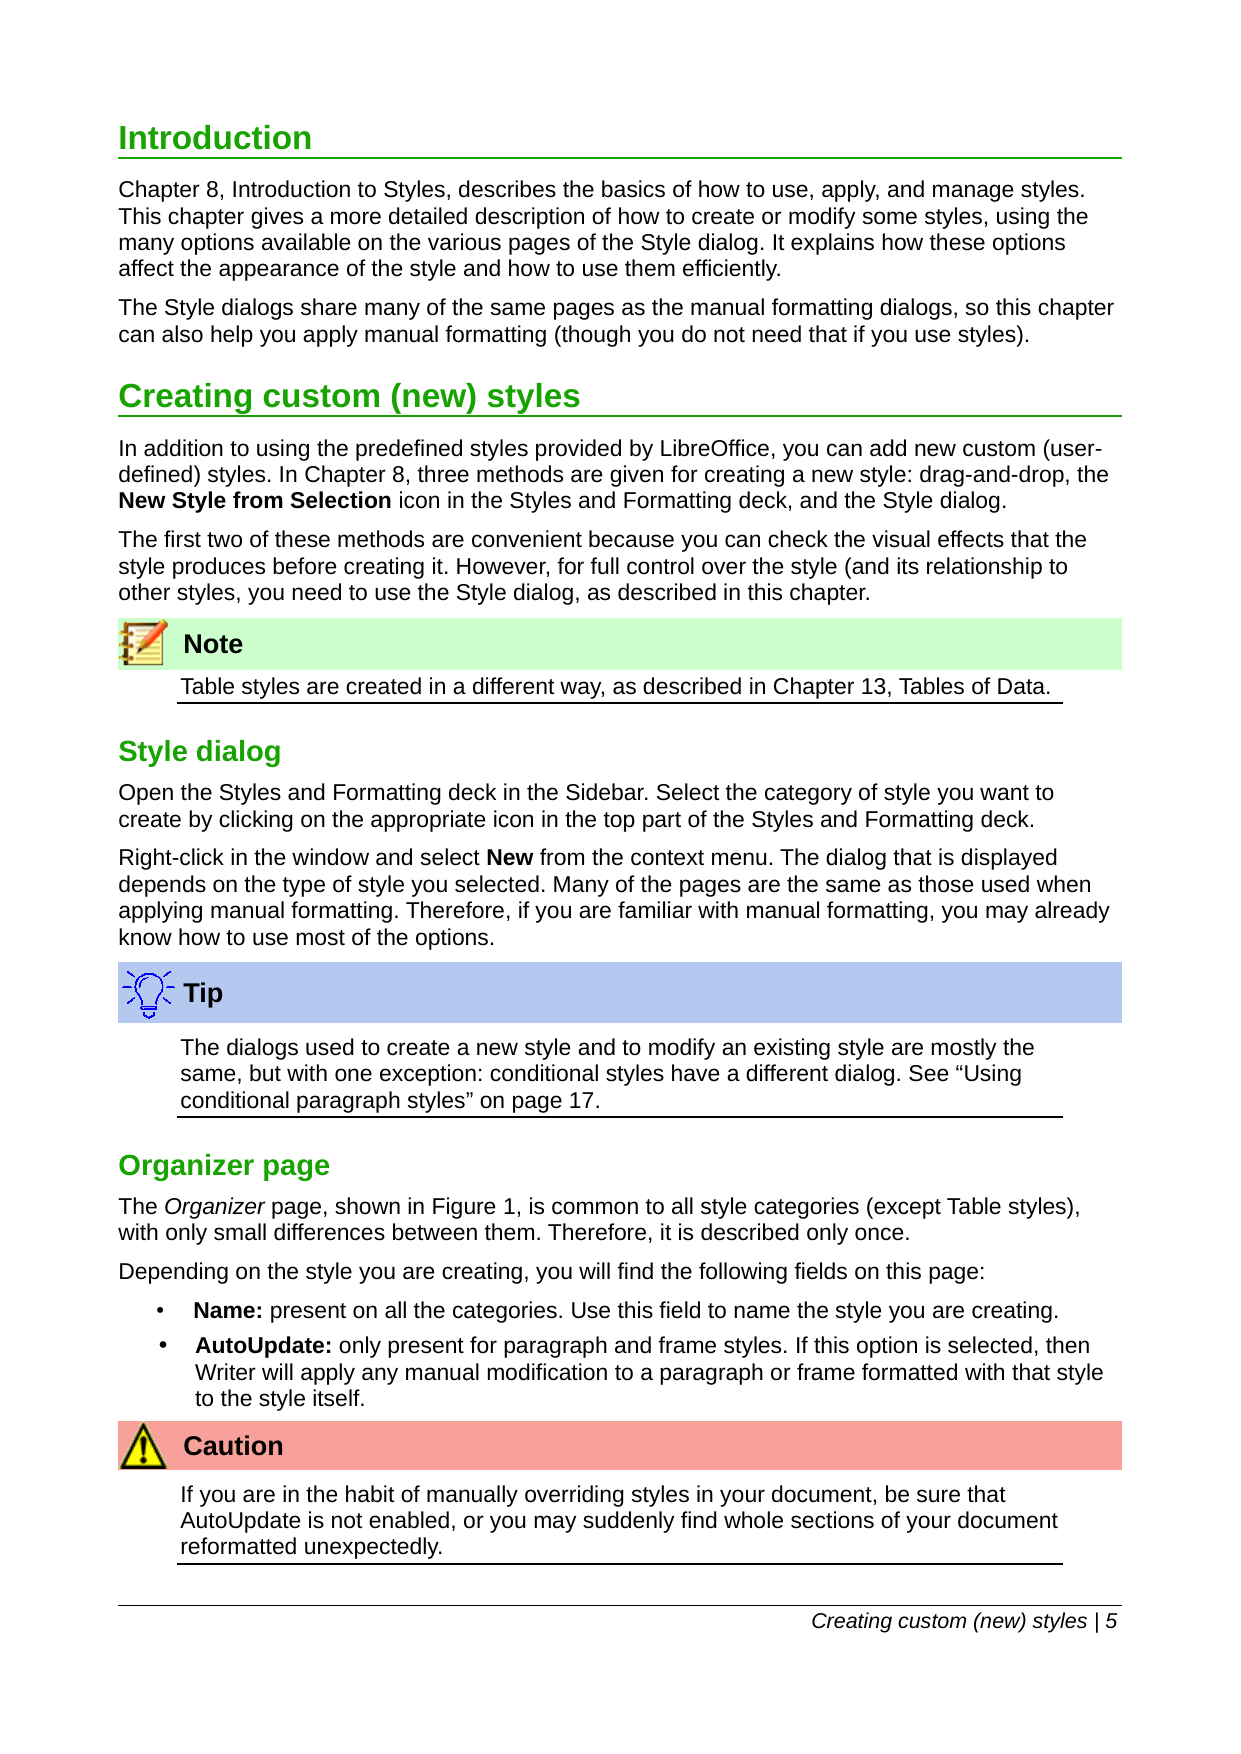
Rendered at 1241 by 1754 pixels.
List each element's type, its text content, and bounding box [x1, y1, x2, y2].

text The dialogs used to create a new style and to modify an existing style are mostly the same, but with one exception: conditional styles have a different dialog. See “Using conditional paragraph styles” on page 17. [177, 1031, 1063, 1116]
picture [119, 618, 170, 669]
list Name: present on all the categories. Use this field to name the style you are creating. [156, 1297, 1122, 1323]
text The Style dialogs share many of the same pages as the manual formatting dialogs, so this chapter can also help you apply manual formatting (though you do not need that if you use styles). [118, 294, 1122, 347]
text In addition to using the predefined styles provided by LibreOffice, you can add new custom (user-defined) styles. In Chapter 8, three methods are given for creating a new style: drag-and-drop, the New Style from Selection icon in the Styles and Formatting deck, and the Style dialog. [118, 435, 1122, 514]
subtitle Caution [118, 1421, 1122, 1470]
text Open the Styles and Formatting deck in the Sidebar. Select the category of style you want to create by clicking on the appropriate icon in the top part of the Styles and Formatting deck. [118, 779, 1122, 832]
text The Organizer page, shown in Figure 1, is common to all style categories (except Table styles), with only small differences between them. Therefore, it is described only once. [118, 1193, 1122, 1246]
list AutoUpdate: only present for paragraph and frame styles. If this option is selected, then Writer will apply any manual modification to a paragraph or frame formatted with that style to the style itself. [156, 1332, 1122, 1412]
picture [119, 1421, 167, 1469]
text Right-click in the window and select New from the context menu. The dialog that is displayed depends on the type of style you selected. Many of the pages are the same as those used when applying manual formatting. Therefore, if you are familiar with manual formatting, you may already know how to use most of the options. [118, 844, 1122, 950]
picture [119, 963, 179, 1023]
text The first two of these methods are convenient because you can check the visual effects that the style produces before creating it. However, for full control over the style (and its relationship to other styles, you need to use the Style dialog, as described in this chapter. [118, 526, 1122, 605]
text If you are in the habit of manually overriding styles in your document, be sure that AutoUpdate is not enabled, or you may suddenly find whole sections of your document reformatted unexpectedly. [177, 1477, 1063, 1563]
text Chapter 8, Introduction to Styles, describes the basics of how to use, apply, and manage styles. This chapter gives a more detailed description of how to create or modify some styles, using the many options available on the various pages of the Style dialog. It explains how these options affect the appearance of the style and how to use them efficiently. [118, 176, 1122, 282]
subtitle Organizer page [118, 1148, 1122, 1181]
subtitle Introduction [118, 118, 1122, 157]
subtitle Tip [118, 962, 1122, 1023]
subtitle Creating custom (new) styles [118, 376, 1122, 415]
list Depending on the style you are creating, you will find the following fields on this page: [118, 1258, 1122, 1284]
subtitle Note [118, 618, 1122, 670]
text Table styles are created in a different way, as described in Chapter 13, Tables of Data. [177, 670, 1063, 702]
subtitle Style dialog [118, 734, 1122, 767]
